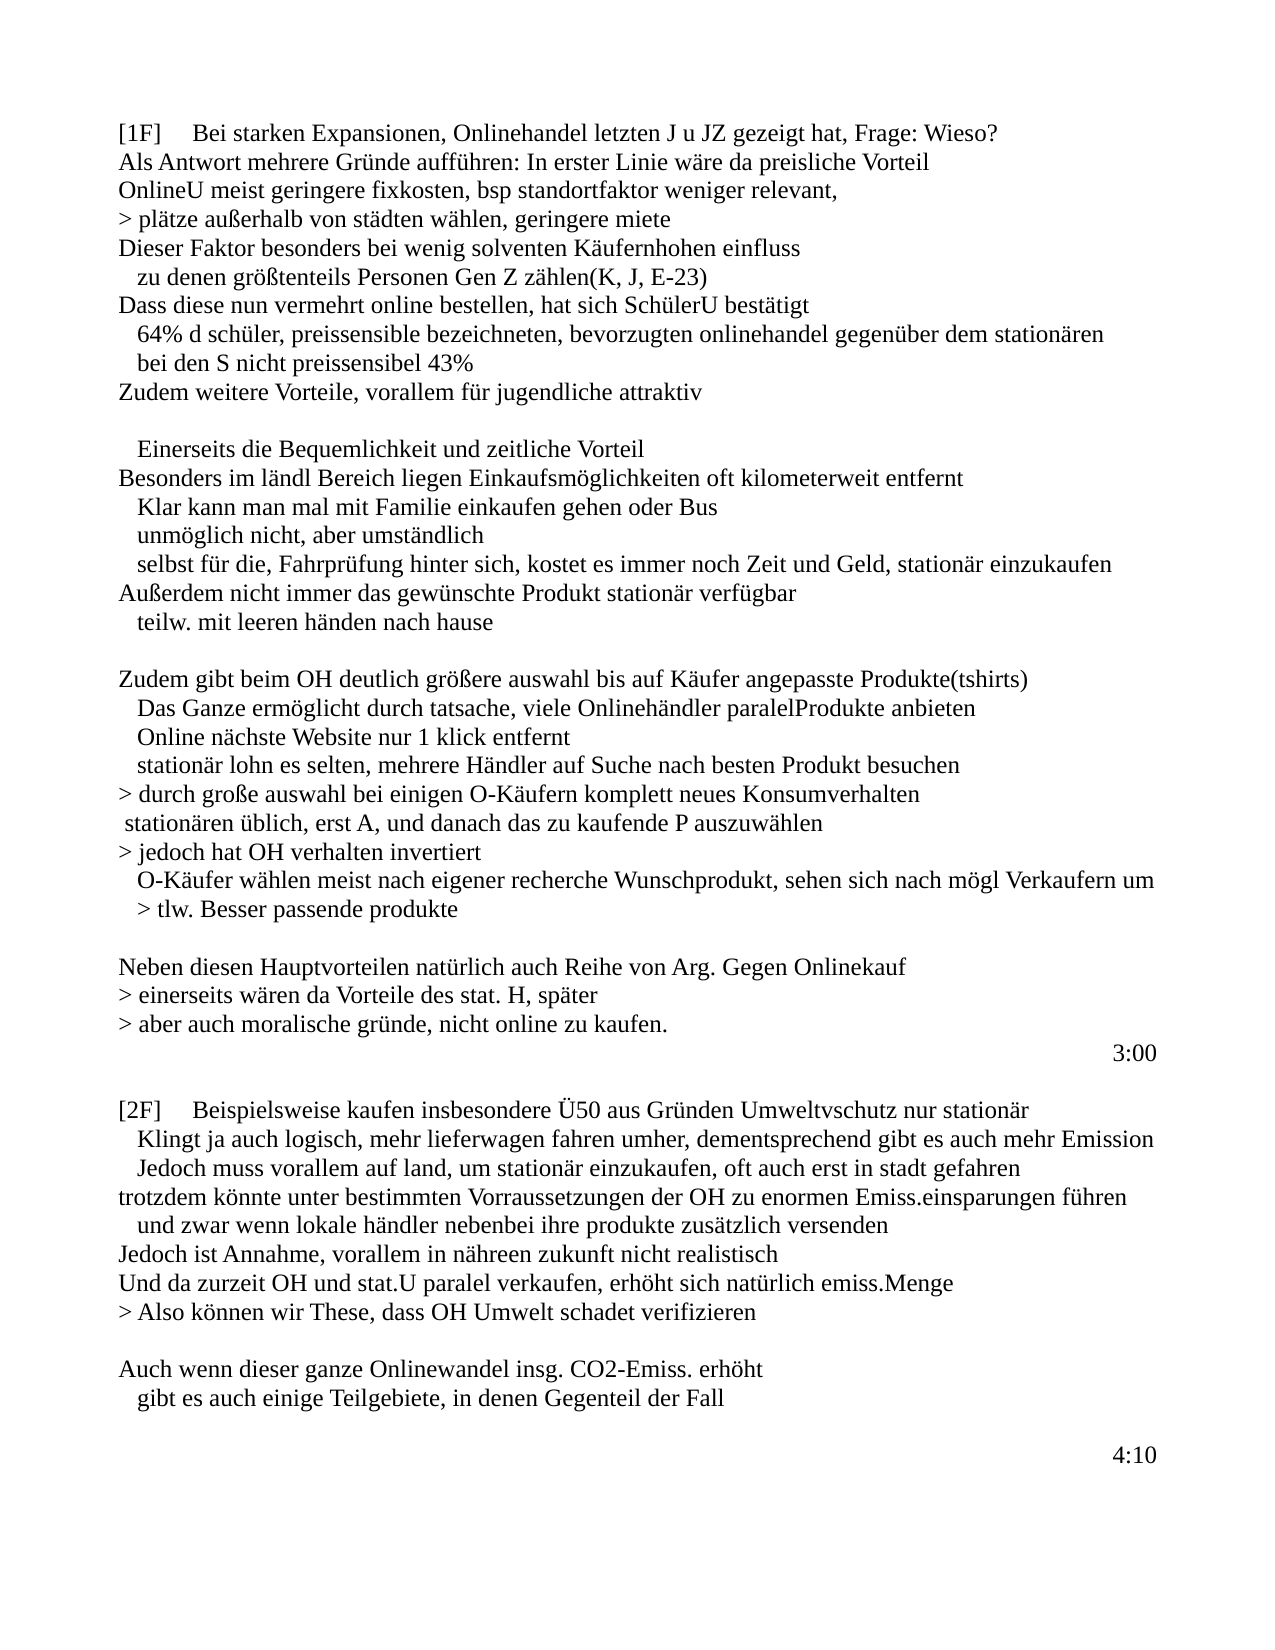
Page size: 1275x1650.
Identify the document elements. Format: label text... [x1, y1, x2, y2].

text [1F] Bei starken Expansionen, Onlinehandel letzten J u JZ gezeigt hat, Frage: Wieso? [118, 118, 1157, 147]
text Das Ganze ermöglicht durch tatsache, viele Onlinehändler paralelProdukte anbieten [118, 693, 1157, 722]
text Jedoch ist Annahme, vorallem in nähreen zukunft nicht realistisch [118, 1239, 1157, 1268]
text > aber auch moralische gründe, nicht online zu kaufen. [118, 1009, 1157, 1038]
text > Also können wir These, dass OH Umwelt schadet verifizieren [118, 1297, 1157, 1326]
text Als Antwort mehrere Gründe aufführen: In erster Linie wäre da preisliche Vorteil [118, 147, 1157, 176]
text Klar kann man mal mit Familie einkaufen gehen oder Bus [118, 492, 1157, 521]
text stationären üblich, erst A, und danach das zu kaufende P auszuwählen [118, 808, 1157, 837]
text Jedoch muss vorallem auf land, um stationär einzukaufen, oft auch erst in stadt gefahren [118, 1153, 1157, 1182]
text stationär lohn es selten, mehrere Händler auf Suche nach besten Produkt besuchen [118, 751, 1157, 779]
text zu denen größtenteils Personen Gen Z zählen(K, J, E-23) [118, 262, 1157, 291]
text > einerseits wären da Vorteile des stat. H, später [118, 981, 1157, 1009]
text Außerdem nicht immer das gewünschte Produkt stationär verfügbar [118, 578, 1157, 607]
text 4:10 [118, 1441, 1157, 1469]
text und zwar wenn lokale händler nebenbei ihre produkte zusätzlich versenden [118, 1211, 1157, 1239]
text [2F] Beispielsweise kaufen insbesondere Ü50 aus Gründen Umweltvschutz nur stationär [118, 1096, 1157, 1124]
text > plätze außerhalb von städten wählen, geringere miete [118, 204, 1157, 233]
text O-Käufer wählen meist nach eigener recherche Wunschprodukt, sehen sich nach mögl Verkaufern um [118, 866, 1157, 894]
text Zudem weitere Vorteile, vorallem für jugendliche attraktiv [118, 377, 1157, 406]
text > tlw. Besser passende produkte [118, 894, 1157, 923]
text > durch große auswahl bei einigen O-Käufern komplett neues Konsumverhalten [118, 779, 1157, 808]
text gibt es auch einige Teilgebiete, in denen Gegenteil der Fall [118, 1383, 1157, 1412]
text bei den S nicht preissensibel 43% [118, 348, 1157, 377]
text > jedoch hat OH verhalten invertiert [118, 837, 1157, 866]
text 64% d schüler, preissensible bezeichneten, bevorzugten onlinehandel gegenüber dem stationären [118, 319, 1157, 348]
text teilw. mit leeren händen nach hause [118, 607, 1157, 636]
text Auch wenn dieser ganze Onlinewandel insg. CO2-Emiss. erhöht [118, 1354, 1157, 1383]
text OnlineU meist geringere fixkosten, bsp standortfaktor weniger relevant, [118, 176, 1157, 204]
text Dass diese nun vermehrt online bestellen, hat sich SchülerU bestätigt [118, 291, 1157, 319]
text Zudem gibt beim OH deutlich größere auswahl bis auf Käufer angepasste Produkte(tshirts) [118, 664, 1157, 693]
text Klingt ja auch logisch, mehr lieferwagen fahren umher, dementsprechend gibt es auch mehr Emission [118, 1124, 1157, 1153]
text selbst für die, Fahrprüfung hinter sich, kostet es immer noch Zeit und Geld, stationär einzukaufen [118, 549, 1157, 578]
text Online nächste Website nur 1 klick entfernt [118, 722, 1157, 751]
text trotzdem könnte unter bestimmten Vorraussetzungen der OH zu enormen Emiss.einsparungen führen [118, 1182, 1157, 1211]
text 3:00 [118, 1038, 1157, 1067]
text Dieser Faktor besonders bei wenig solventen Käufernhohen einfluss [118, 233, 1157, 262]
text Besonders im ländl Bereich liegen Einkaufsmöglichkeiten oft kilometerweit entfernt [118, 463, 1157, 492]
text Und da zurzeit OH und stat.U paralel verkaufen, erhöht sich natürlich emiss.Menge [118, 1268, 1157, 1297]
text Neben diesen Hauptvorteilen natürlich auch Reihe von Arg. Gegen Onlinekauf [118, 952, 1157, 981]
text unmöglich nicht, aber umständlich [118, 521, 1157, 549]
text Einerseits die Bequemlichkeit und zeitliche Vorteil [118, 434, 1157, 463]
